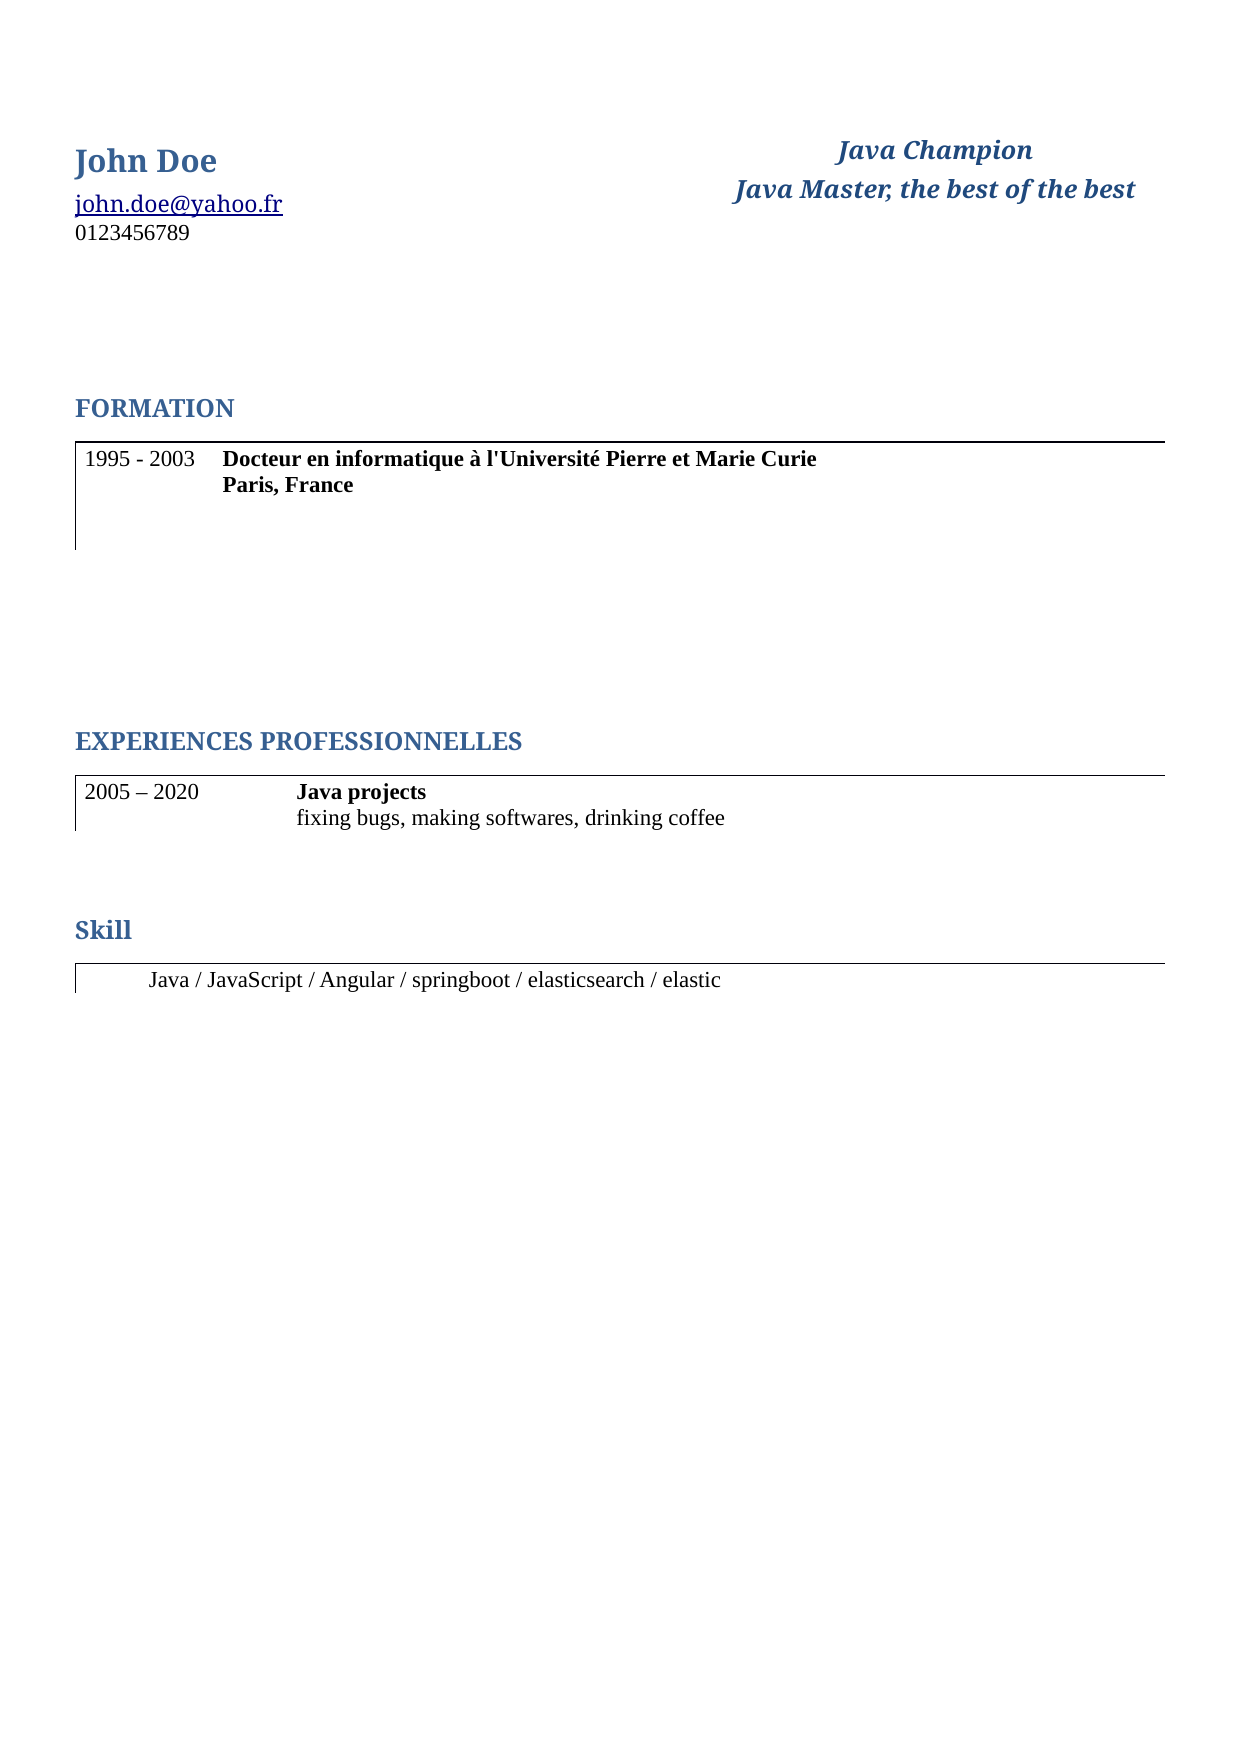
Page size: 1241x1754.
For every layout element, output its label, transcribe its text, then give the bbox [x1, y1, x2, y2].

text 1995 - 2003 Docteur en informatique à l'Université Pierre et Marie Curie [76, 443, 1165, 468]
text john.doe@yahoo.fr [75, 188, 686, 219]
text EXPERIENCES PROFESSIONNELLES [75, 724, 1165, 758]
text Skill [75, 912, 1165, 946]
text Java / JavaScript / Angular / springboot / elasticsearch / elastic [76, 964, 1165, 993]
text John Doe [75, 139, 686, 182]
text 2005 – 2020 Java projects [76, 776, 1165, 801]
table_header Java Champion Java Master, the best of the best [686, 91, 1188, 247]
text FORMATION [75, 390, 1165, 424]
text Paris, France [76, 468, 1165, 497]
text 0123456789 [75, 219, 686, 246]
text fixing bugs, making softwares, drinking coffee [76, 801, 1165, 831]
